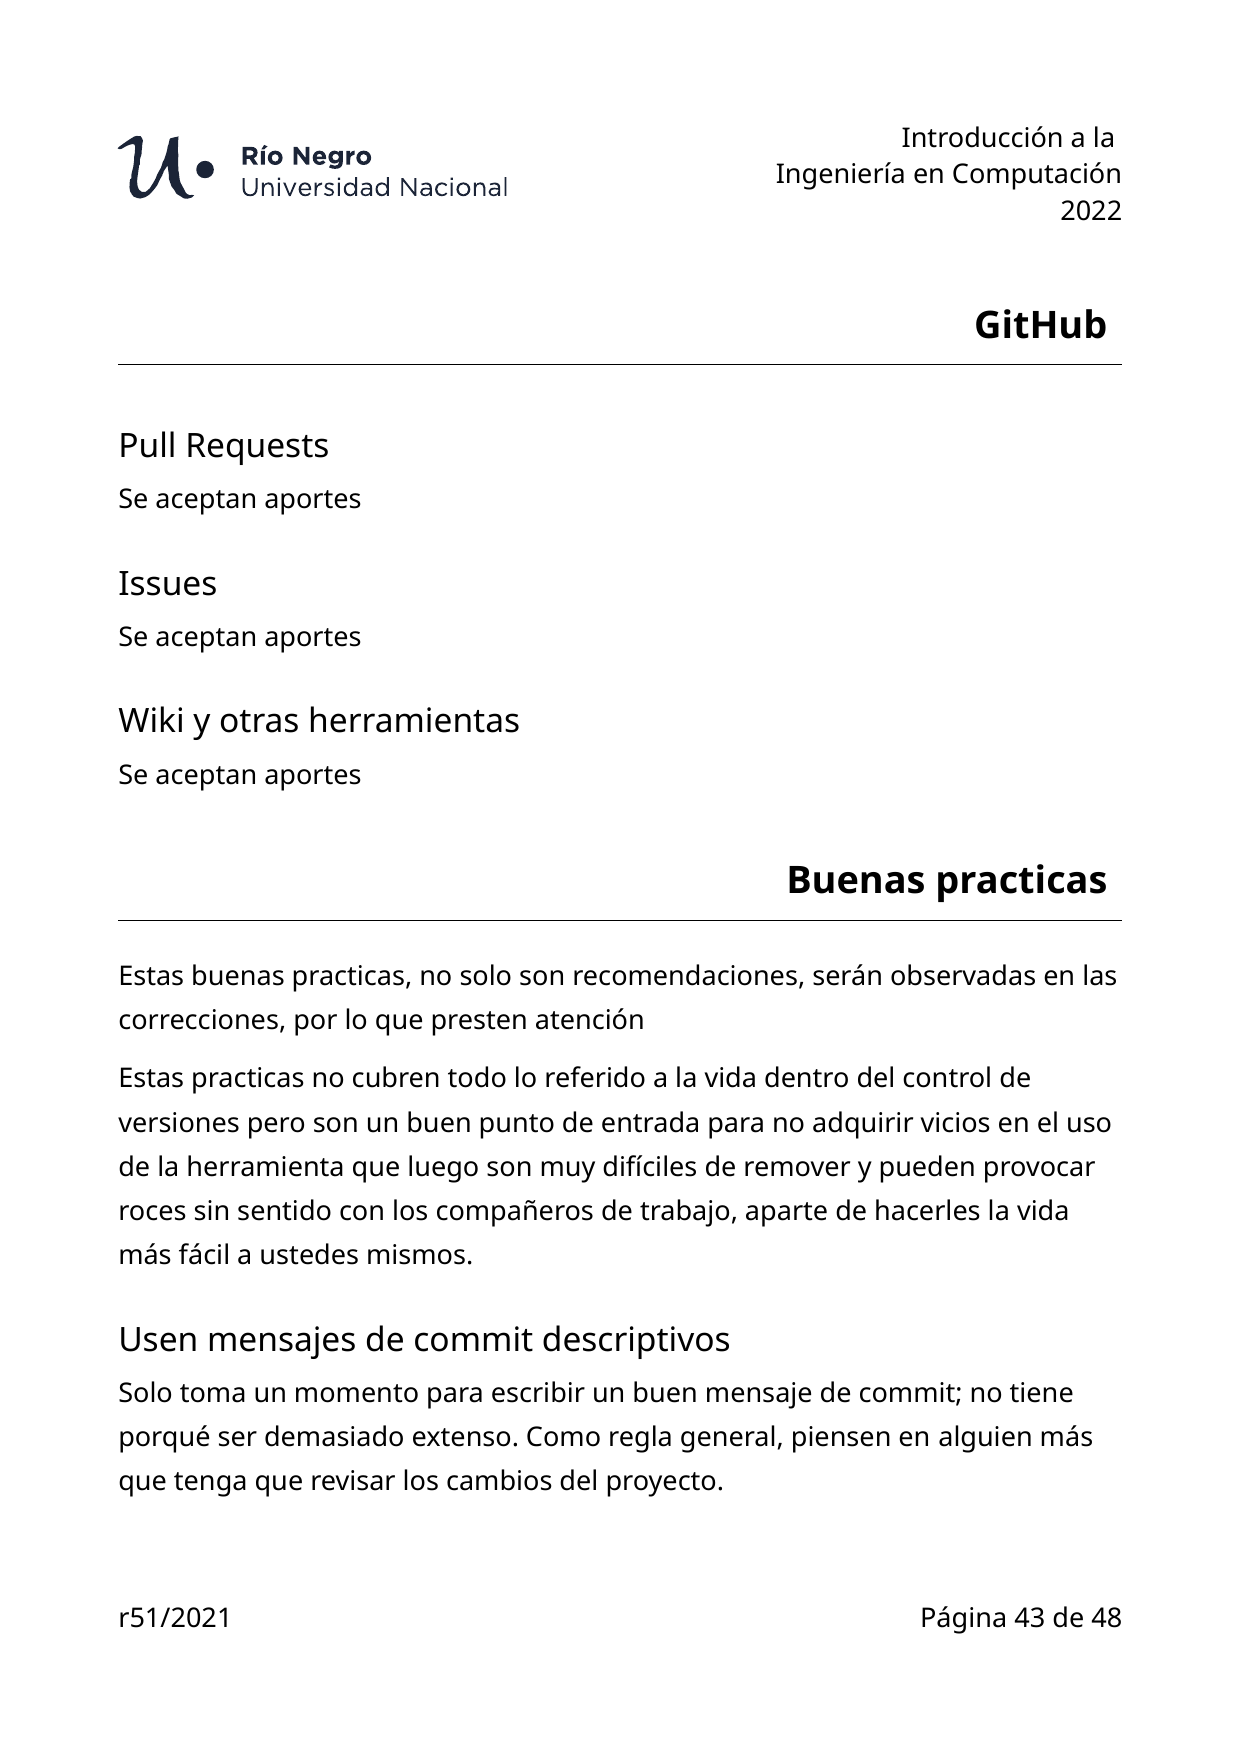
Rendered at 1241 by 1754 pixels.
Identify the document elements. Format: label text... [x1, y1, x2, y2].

subtitle Issues [118, 559, 1122, 605]
text Se aceptan aportes [118, 755, 1122, 792]
subtitle Pull Requests [118, 421, 1122, 467]
subtitle Usen mensajes de commit descriptivos [118, 1315, 1122, 1361]
text Solo toma un momento para escribir un buen mensaje de commit; no tiene porqué ser demasiado extenso. Como regla general, piensen en alguien más que tenga que revisar los cambios del proyecto. [118, 1373, 1122, 1499]
text Se aceptan aportes [118, 617, 1122, 654]
subtitle GitHub [118, 283, 1122, 364]
text Se aceptan aportes [118, 479, 1122, 516]
text Estas buenas practicas, no solo son recomendaciones, serán observadas en las correcciones, por lo que presten atención [118, 956, 1122, 1037]
text Estas practicas no cubren todo lo referido a la vida dentro del control de versiones pero son un buen punto de entrada para no adquirir vicios en el uso de la herramienta que luego son muy difíciles de remover y pueden provocar roces sin sentido con los compañeros de trabajo, aparte de hacerles la vida más fácil a ustedes mismos. [118, 1059, 1122, 1272]
subtitle Wiki y otras herramientas [118, 697, 1122, 743]
subtitle Buenas practicas [118, 839, 1122, 920]
